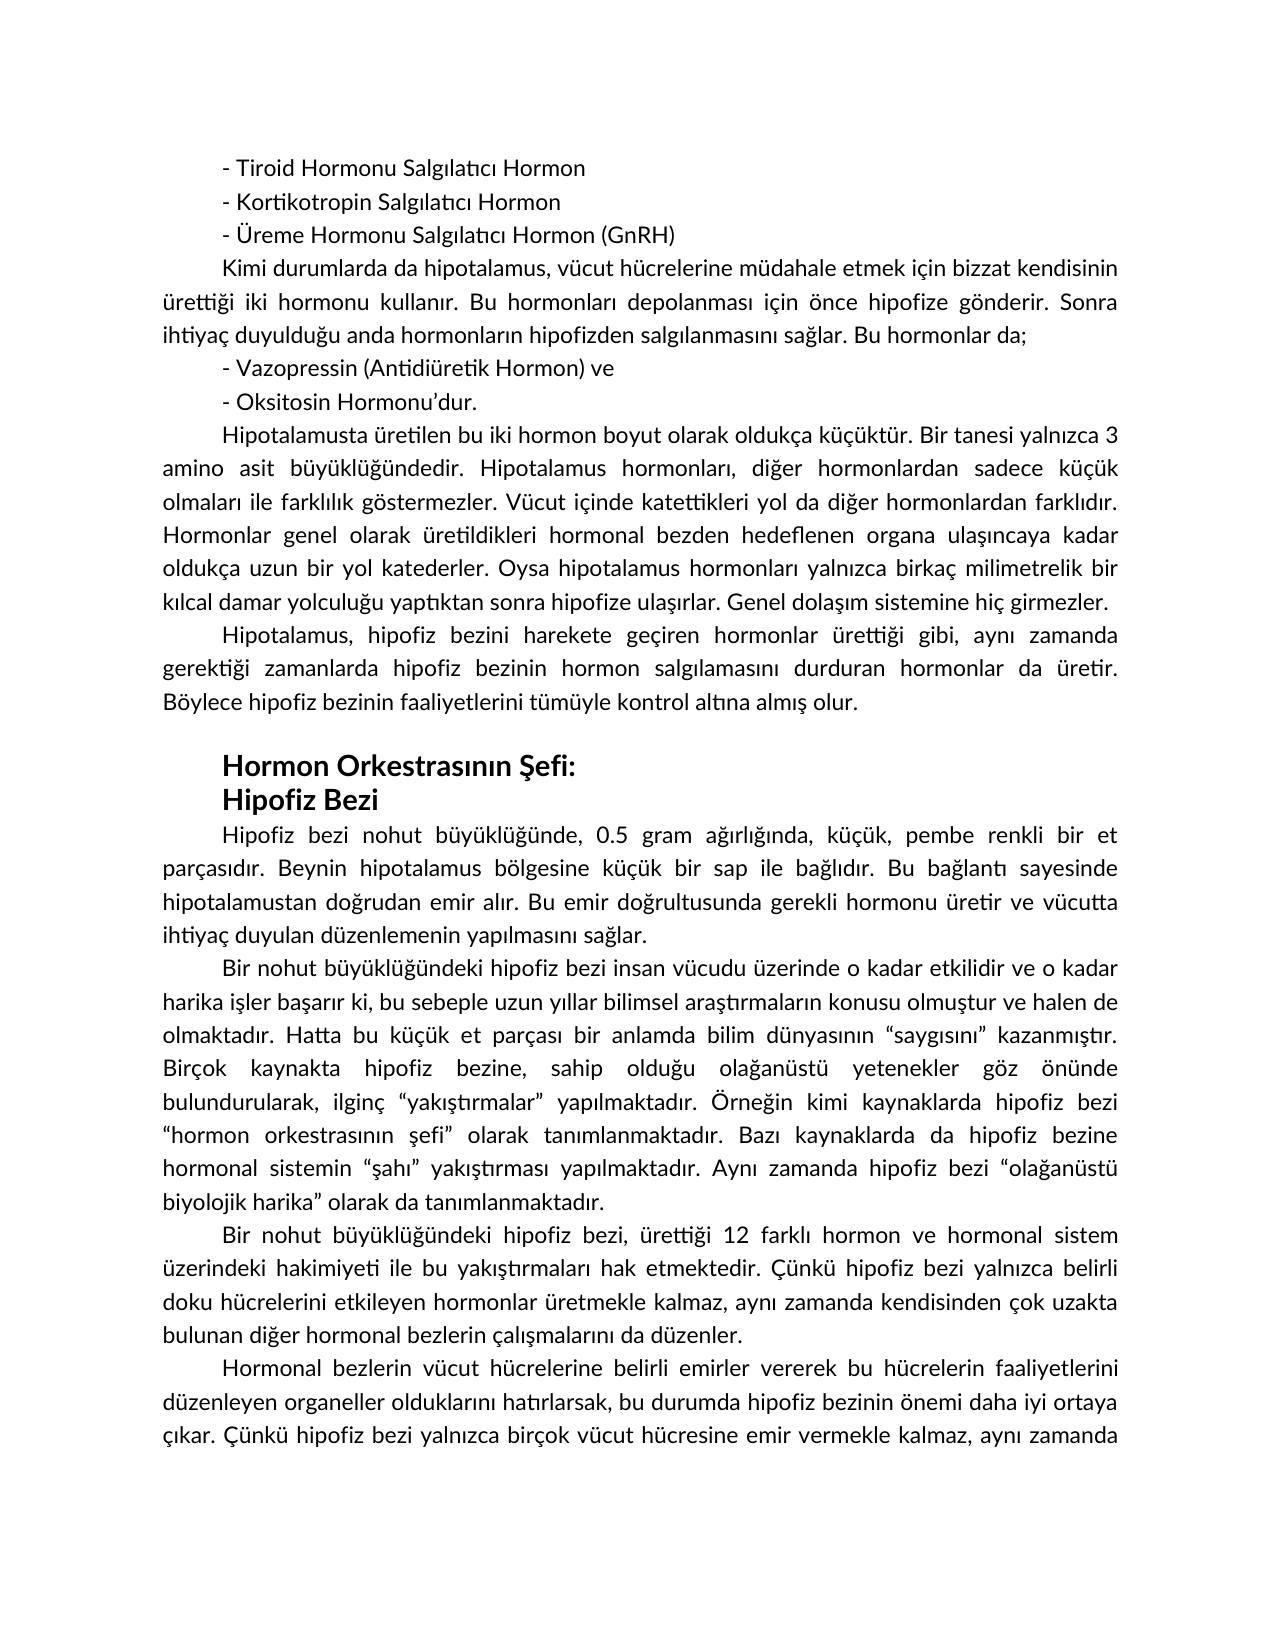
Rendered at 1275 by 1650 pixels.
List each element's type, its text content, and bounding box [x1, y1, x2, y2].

text Hormonal bezlerin vücut hücrelerine belirli emirler vererek bu hücrelerin faaliyetlerini düzenleyen organeller olduklarını hatırlarsak, bu durumda hipofiz bezinin önemi daha iyi ortaya çıkar. Çünkü hipofiz bezi yalnızca birçok vücut hücresine emir vermekle kalmaz, aynı zamanda [162, 1350, 1119, 1450]
text Hipofiz Bezi [162, 783, 1119, 817]
text - Üreme Hormonu Salgılatıcı Hormon (GnRH) [162, 217, 1119, 250]
text - Kortikotropin Salgılatıcı Hormon [162, 183, 1119, 217]
text Kimi durumlarda da hipotalamus, vücut hücrelerine müdahale etmek için bizzat kendisinin ürettiği iki hormonu kullanır. Bu hormonları depolanması için önce hipofize gönderir. Sonra ihtiyaç duyulduğu anda hormonların hipofizden salgılanmasını sağlar. Bu hormonlar da; [162, 250, 1119, 350]
text Bir nohut büyüklüğündeki hipofiz bezi, ürettiği 12 farklı hormon ve hormonal sistem üzerindeki hakimiyeti ile bu yakıştırmaları hak etmektedir. Çünkü hipofiz bezi yalnızca belirli doku hücrelerini etkileyen hormonlar üretmekle kalmaz, aynı zamanda kendisinden çok uzakta bulunan diğer hormonal bezlerin çalışmalarını da düzenler. [162, 1217, 1119, 1350]
text Bir nohut büyüklüğündeki hipofiz bezi insan vücudu üzerinde o kadar etkilidir ve o kadar harika işler başarır ki, bu sebeple uzun yıllar bilimsel araştırmaların konusu olmuştur ve halen de olmaktadır. Hatta bu küçük et parçası bir anlamda bilim dünyasının “saygısını” kazanmıştır. Birçok kaynakta hipofiz bezine, sahip olduğu olağanüstü yetenekler göz önünde bulundurularak, ilginç “yakıştırmalar” yapılmaktadır. Örneğin kimi kaynaklarda hipofiz bezi “hormon orkestrasının şefi” olarak tanımlanmaktadır. Bazı kaynaklarda da hipofiz bezine hormonal sistemin “şahı” yakıştırması yapılmaktadır. Aynı zamanda hipofiz bezi “olağanüstü biyolojik harika” olarak da tanımlanmaktadır. [162, 950, 1119, 1217]
text Hipotalamusta üretilen bu iki hormon boyut olarak oldukça küçüktür. Bir tanesi yalnızca 3 amino asit büyüklüğündedir. Hipotalamus hormonları, diğer hormonlardan sadece küçük olmaları ile farklılık göstermezler. Vücut içinde katettikleri yol da diğer hormonlardan farklıdır. Hormonlar genel olarak üretildikleri hormonal bezden hedeflenen organa ulaşıncaya kadar oldukça uzun bir yol katederler. Oysa hipotalamus hormonları yalnızca birkaç milimetrelik bir kılcal damar yolculuğu yaptıktan sonra hipofize ulaşırlar. Genel dolaşım sistemine hiç girmezler. [162, 417, 1119, 617]
text - Oksitosin Hormonu’dur. [162, 383, 1119, 417]
text Hipotalamus, hipofiz bezini harekete geçiren hormonlar ürettiği gibi, aynı zamanda gerektiği zamanlarda hipofiz bezinin hormon salgılamasını durduran hormonlar da üretir. Böylece hipofiz bezinin faaliyetlerini tümüyle kontrol altına almış olur. [162, 617, 1119, 717]
text - Tiroid Hormonu Salgılatıcı Hormon [162, 150, 1119, 183]
text Hipofiz bezi nohut büyüklüğünde, 0.5 gram ağırlığında, küçük, pembe renkli bir et parçasıdır. Beynin hipotalamus bölgesine küçük bir sap ile bağlıdır. Bu bağlantı sayesinde hipotalamustan doğrudan emir alır. Bu emir doğrultusunda gerekli hormonu üretir ve vücutta ihtiyaç duyulan düzenlemenin yapılmasını sağlar. [162, 817, 1119, 950]
text - Vazopressin (Antidiüretik Hormon) ve [162, 350, 1119, 383]
text Hormon Orkestrasının Şefi: [162, 750, 1119, 783]
